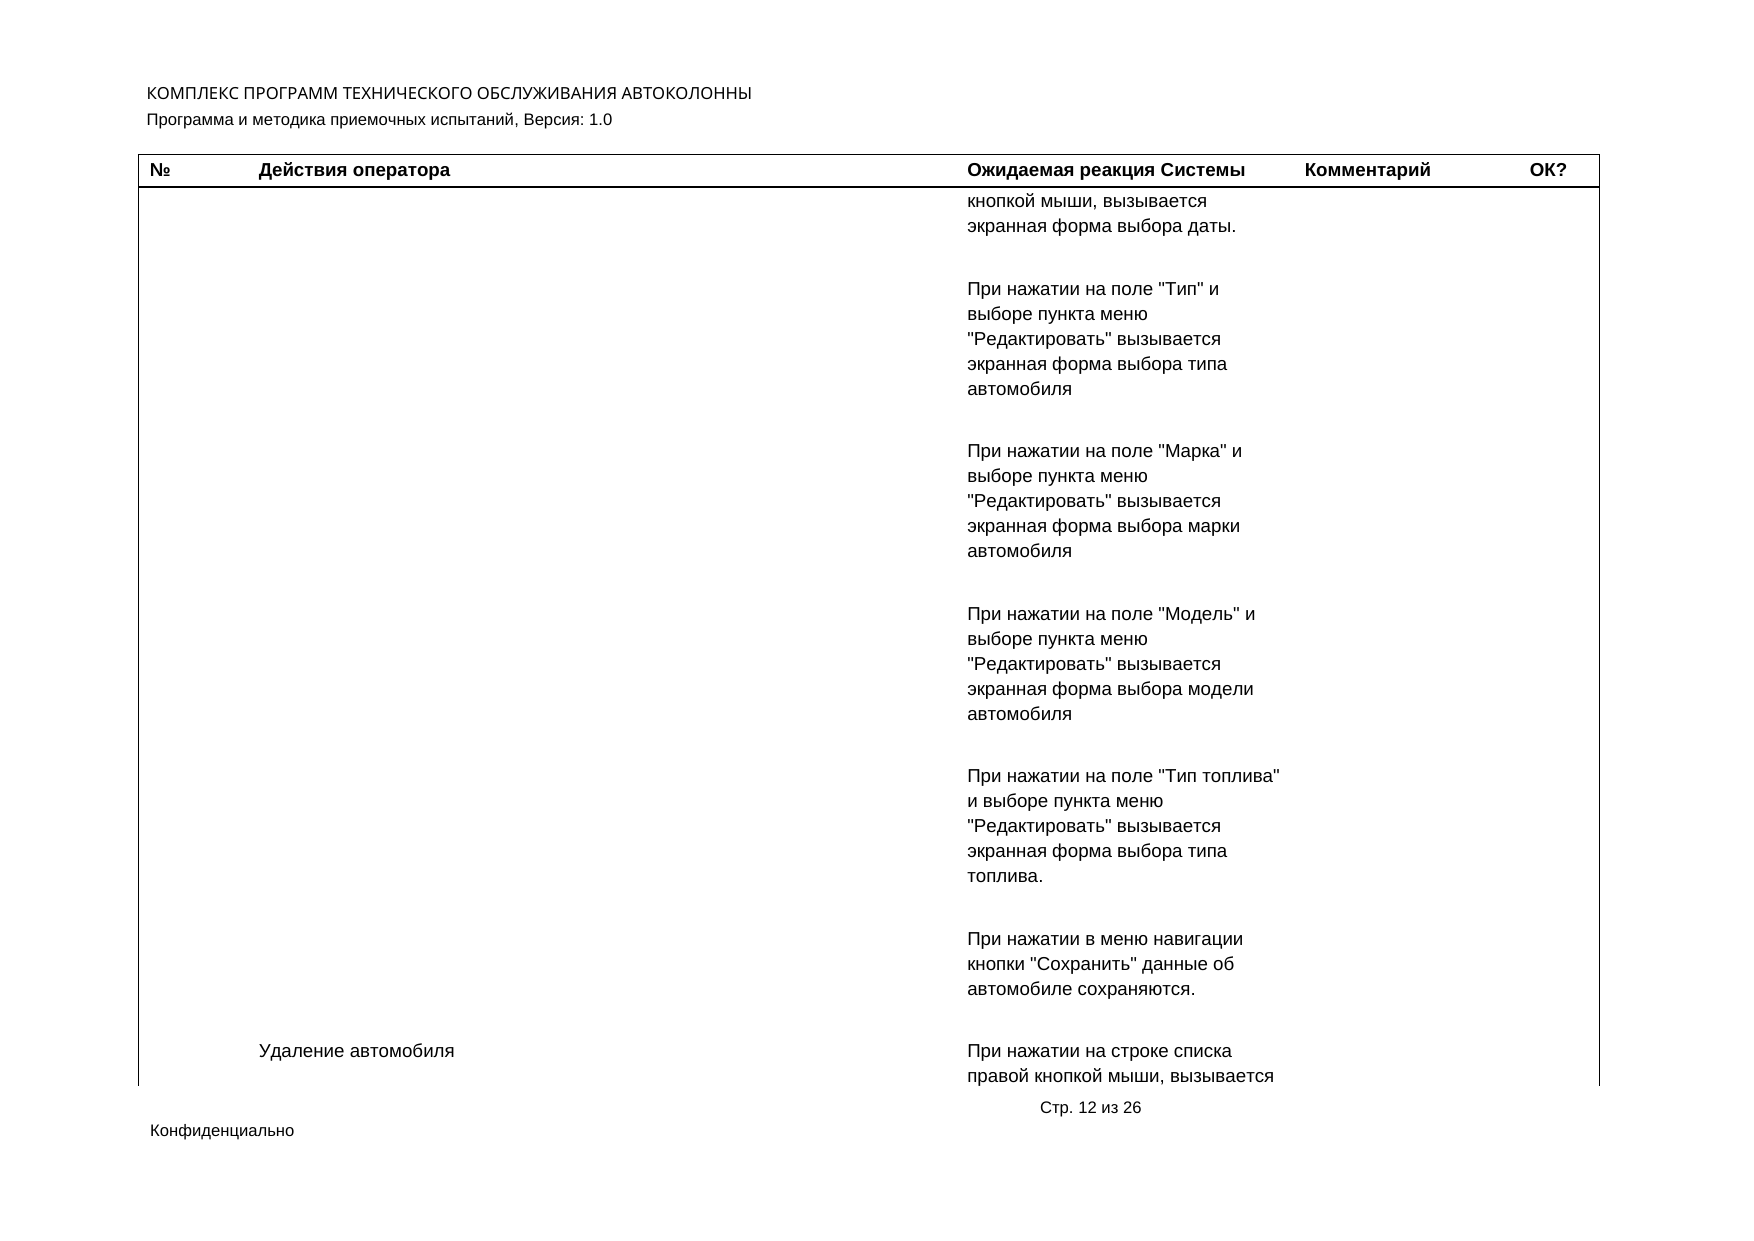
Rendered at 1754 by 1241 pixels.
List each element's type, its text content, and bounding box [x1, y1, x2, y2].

table_cell [247, 188, 956, 1036]
table_cell При нажатии на строке списка правой кнопкой мыши, вызывается [956, 1036, 1293, 1086]
table_cell [1293, 1036, 1518, 1086]
table_cell [1293, 188, 1518, 1036]
table_header Комментарий [1293, 155, 1518, 186]
table_header № [139, 155, 247, 186]
table_header Действия оператора [247, 155, 956, 186]
table_cell Необходимо выбрать в Главном меню в подпункте Справочники – Автомобили двойным нажатием левой кнопки мыши. Перед нами откроется окно со списком автомобилей, который содержит поля Вид Пробег Показание № СТП Дата начала эксплуатации Тип Марка Модель Тип топлива Правой кнопкой мыши вызывается контекстное меню, в котором выбирается пункт "Вставить" В списке появляется новая пустая строка. При нажатии на поле "Вид" правой кнопкой мыши вызывается контекстное меню, в котором можно выбрать пункт "Редактировать". При выборе пункта "Редактировать" вызывается экранная форма выбора вида автомобиля. При нажатии на поле Пробег двойным нажатием клавиши мышки или выборе пункта контекстного меню "Редактировать" пользователю предоставляется возможность собственноручно ввести данные. При нажатии на поле "Дата начала эксплуатации" и выборе пункта меню "Редактировать" правой кнопкой мыши, вызывается экранная форма выбора даты. При нажатии на поле "Тип" и выборе пункта меню "Редактировать" вызывается экранная форма выбора типа автомобиля При нажатии на поле "Марка" и выборе пункта меню "Редактировать" вызывается экранная форма выбора марки автомобиля При нажатии на поле "Модель" и выборе пункта меню "Редактировать" вызывается экранная форма выбора модели автомобиля При нажатии на поле "Тип топлива" и выборе пункта меню "Редактировать" вызывается экранная форма выбора типа топлива. При нажатии в меню навигации кнопки "Сохранить" данные об автомобиле сохраняются. [956, 188, 1293, 1036]
table_cell Удаление автомобиля [247, 1036, 956, 1086]
table_cell [1518, 1036, 1599, 1086]
table_header ОК? [1518, 155, 1599, 186]
table_header Ожидаемая реакция Системы [956, 155, 1293, 186]
table_cell [139, 1036, 247, 1086]
table_cell [1518, 188, 1599, 1036]
table_cell [139, 188, 247, 1036]
